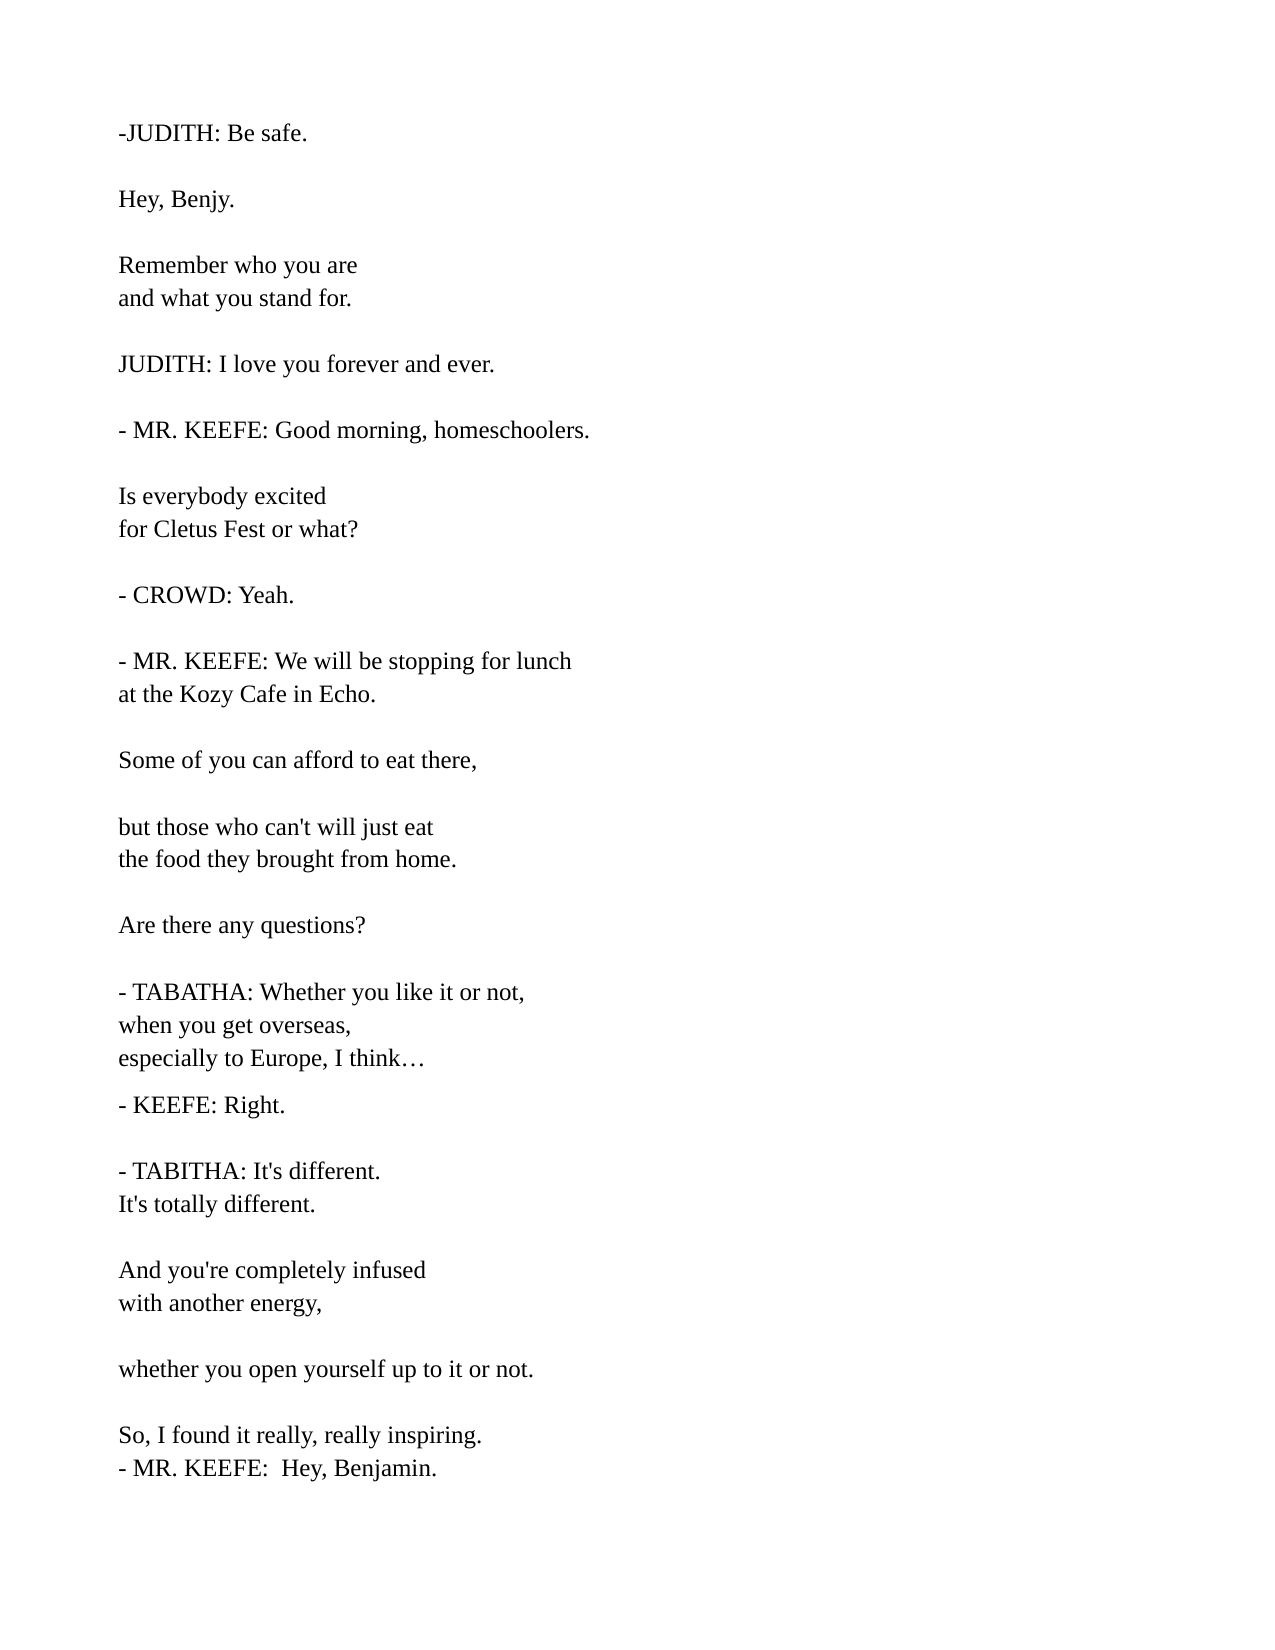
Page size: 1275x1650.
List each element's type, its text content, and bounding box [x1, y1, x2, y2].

text - KEEFE: Right. - TABITHA: It's different. It's totally different. And you're completely infused with another energy, whether you open yourself up to it or not. So, I found it really, really inspiring. - MR. KEEFE: Hey, Benjamin. [118, 1090, 1157, 1515]
text -JUDITH: Be safe. Hey, Benjy. Remember who you are and what you stand for. JUDITH: I love you forever and ever. - MR. KEEFE: Good morning, homeschoolers. Is everybody excited for Cletus Fest or what? - CROWD: Yeah. - MR. KEEFE: We will be stopping for lunch at the Kozy Cafe in Echo. Some of you can afford to eat there, but those who can't will just eat the food they brought from home. Are there any questions? - TABATHA: Whether you like it or not, when you get overseas, especially to Europe, I think… [118, 118, 1157, 1071]
